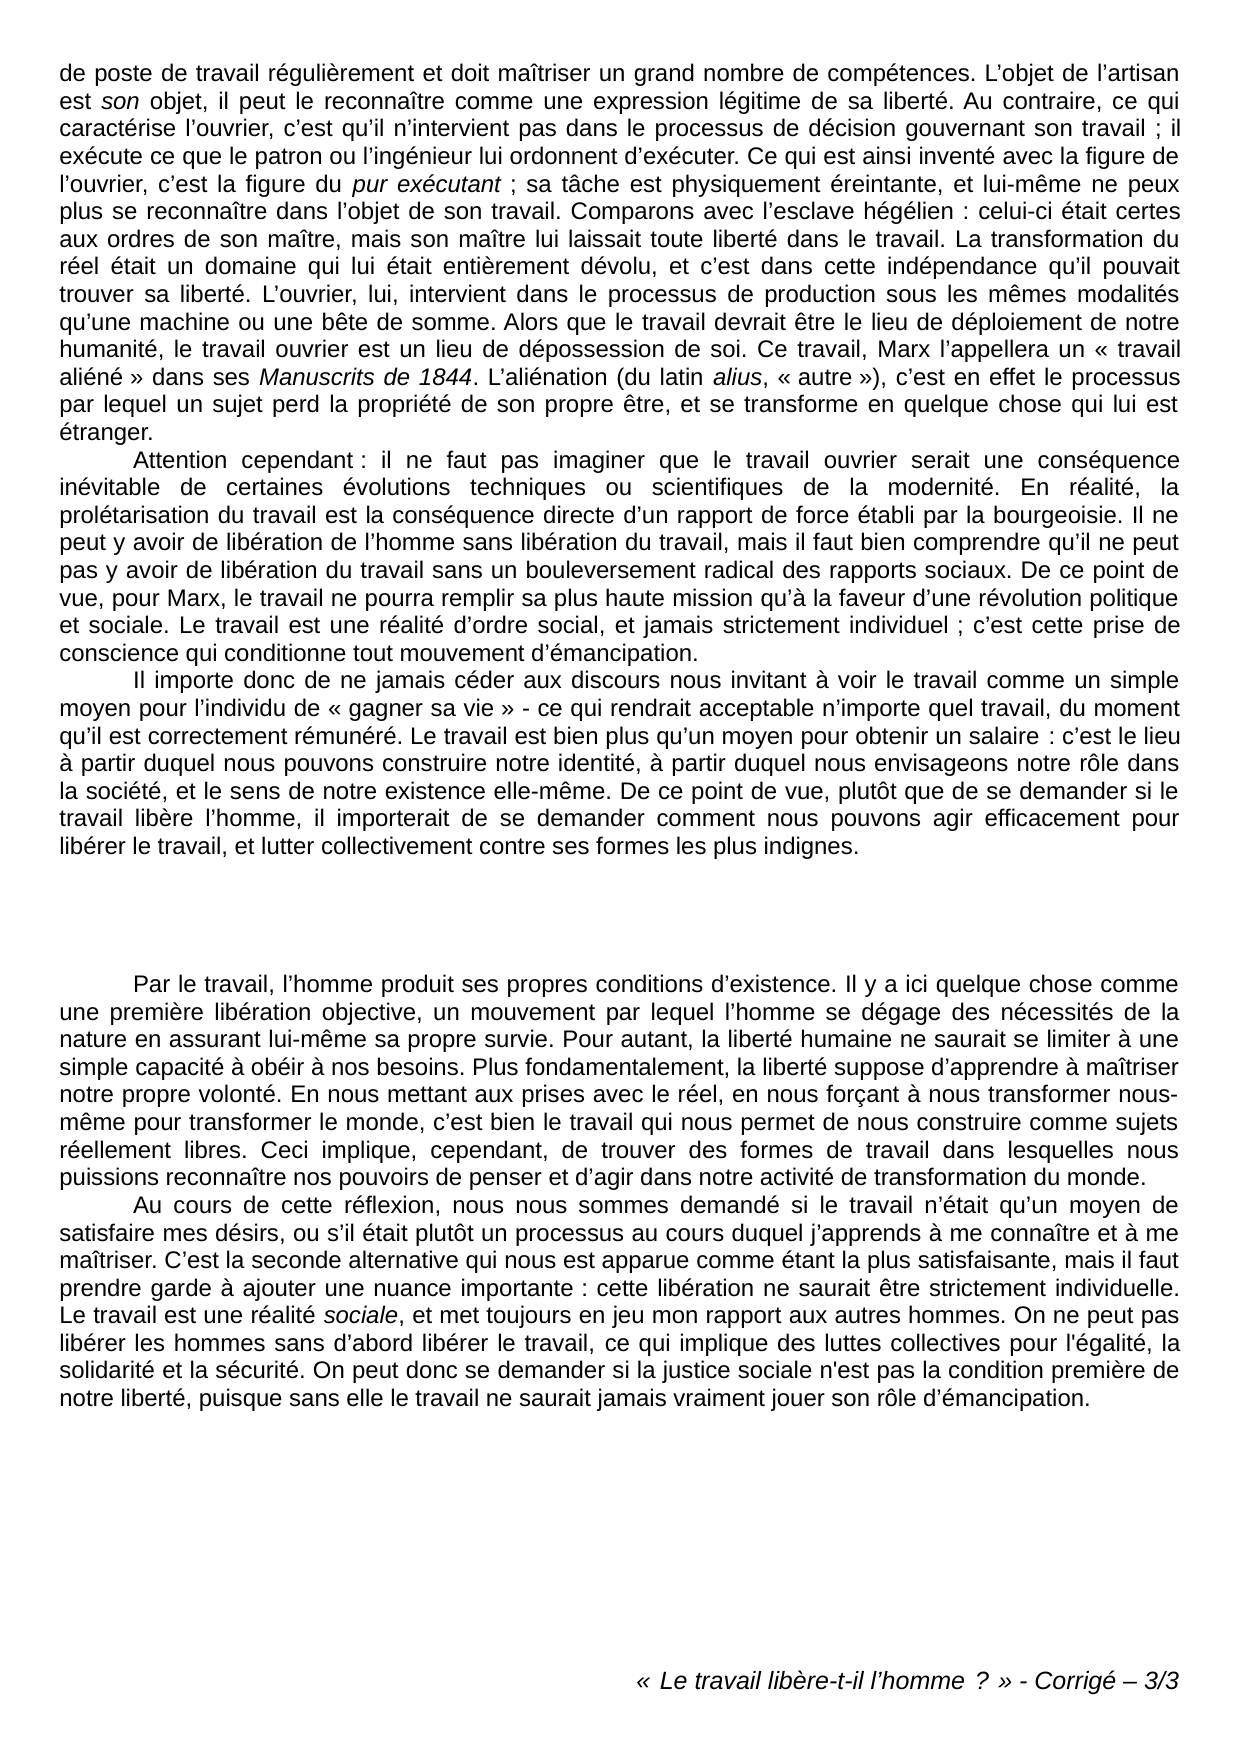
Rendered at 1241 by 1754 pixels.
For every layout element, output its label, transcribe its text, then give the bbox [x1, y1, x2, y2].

text Il importe donc de ne jamais céder aux discours nous invitant à voir le travail comme un simple moyen pour l’individu de « gagner sa vie » - ce qui rendrait acceptable n’importe quel travail, du moment qu’il est correctement rémunéré. Le travail est bien plus qu’un moyen pour obtenir un salaire : c’est le lieu à partir duquel nous pouvons construire notre identité, à partir duquel nous envisageons notre rôle dans la société, et le sens de notre existence elle-même. De ce point de vue, plutôt que de se demander si le travail libère l’homme, il importerait de se demander comment nous pouvons agir efficacement pour libérer le travail, et lutter collectivement contre ses formes les plus indignes. [59, 666, 1181, 859]
text Au cours de cette réflexion, nous nous sommes demandé si le travail n’était qu’un moyen de satisfaire mes désirs, ou s’il était plutôt un processus au cours duquel j’apprends à me connaître et à me maîtriser. C’est la seconde alternative qui nous est apparue comme étant la plus satisfaisante, mais il faut prendre garde à ajouter une nuance importante : cette libération ne saurait être strictement individuelle. Le travail est une réalité sociale, et met toujours en jeu mon rapport aux autres hommes. On ne peut pas libérer les hommes sans d’abord libérer le travail, ce qui implique des luttes collectives pour l'égalité, la solidarité et la sécurité. On peut donc se demander si la justice sociale n'est pas la condition première de notre liberté, puisque sans elle le travail ne saurait jamais vraiment jouer son rôle d’émancipation. [59, 1191, 1181, 1412]
text Attention cependant : il ne faut pas imaginer que le travail ouvrier serait une conséquence inévitable de certaines évolutions techniques ou scientifiques de la modernité. En réalité, la prolétarisation du travail est la conséquence directe d’un rapport de force établi par la bourgeoisie. Il ne peut y avoir de libération de l’homme sans libération du travail, mais il faut bien comprendre qu’il ne peut pas y avoir de libération du travail sans un bouleversement radical des rapports sociaux. De ce point de vue, pour Marx, le travail ne pourra remplir sa plus haute mission qu’à la faveur d’une révolution politique et sociale. Le travail est une réalité d’ordre social, et jamais strictement individuel ; c’est cette prise de conscience qui conditionne tout mouvement d’émancipation. [59, 446, 1181, 666]
text de poste de travail régulièrement et doit maîtriser un grand nombre de compétences. L’objet de l’artisan est son objet, il peut le reconnaître comme une expression légitime de sa liberté. Au contraire, ce qui caractérise l’ouvrier, c’est qu’il n’intervient pas dans le processus de décision gouvernant son travail ; il exécute ce que le patron ou l’ingénieur lui ordonnent d’exécuter. Ce qui est ainsi inventé avec la figure de l’ouvrier, c’est la figure du pur exécutant ; sa tâche est physiquement éreintante, et lui-même ne peux plus se reconnaître dans l’objet de son travail. Comparons avec l’esclave hégélien : celui-ci était certes aux ordres de son maître, mais son maître lui laissait toute liberté dans le travail. La transformation du réel était un domaine qui lui était entièrement dévolu, et c’est dans cette indépendance qu’il pouvait trouver sa liberté. L’ouvrier, lui, intervient dans le processus de production sous les mêmes modalités qu’une machine ou une bête de somme. Alors que le travail devrait être le lieu de déploiement de notre humanité, le travail ouvrier est un lieu de dépossession de soi. Ce travail, Marx l’appellera un « travail aliéné » dans ses Manuscrits de 1844. L’aliénation (du latin alius, « autre »), c’est en effet le processus par lequel un sujet perd la propriété de son propre être, et se transforme en quelque chose qui lui est étranger. [59, 59, 1181, 446]
text Par le travail, l’homme produit ses propres conditions d’existence. Il y a ici quelque chose comme une première libération objective, un mouvement par lequel l’homme se dégage des nécessités de la nature en assurant lui-même sa propre survie. Pour autant, la liberté humaine ne saurait se limiter à une simple capacité à obéir à nos besoins. Plus fondamentalement, la liberté suppose d’apprendre à maîtriser notre propre volonté. En nous mettant aux prises avec le réel, en nous forçant à nous transformer nous-même pour transformer le monde, c’est bien le travail qui nous permet de nous construire comme sujets réellement libres. Ceci implique, cependant, de trouver des formes de travail dans lesquelles nous puissions reconnaître nos pouvoirs de penser et d’agir dans notre activité de transformation du monde. [59, 970, 1181, 1191]
